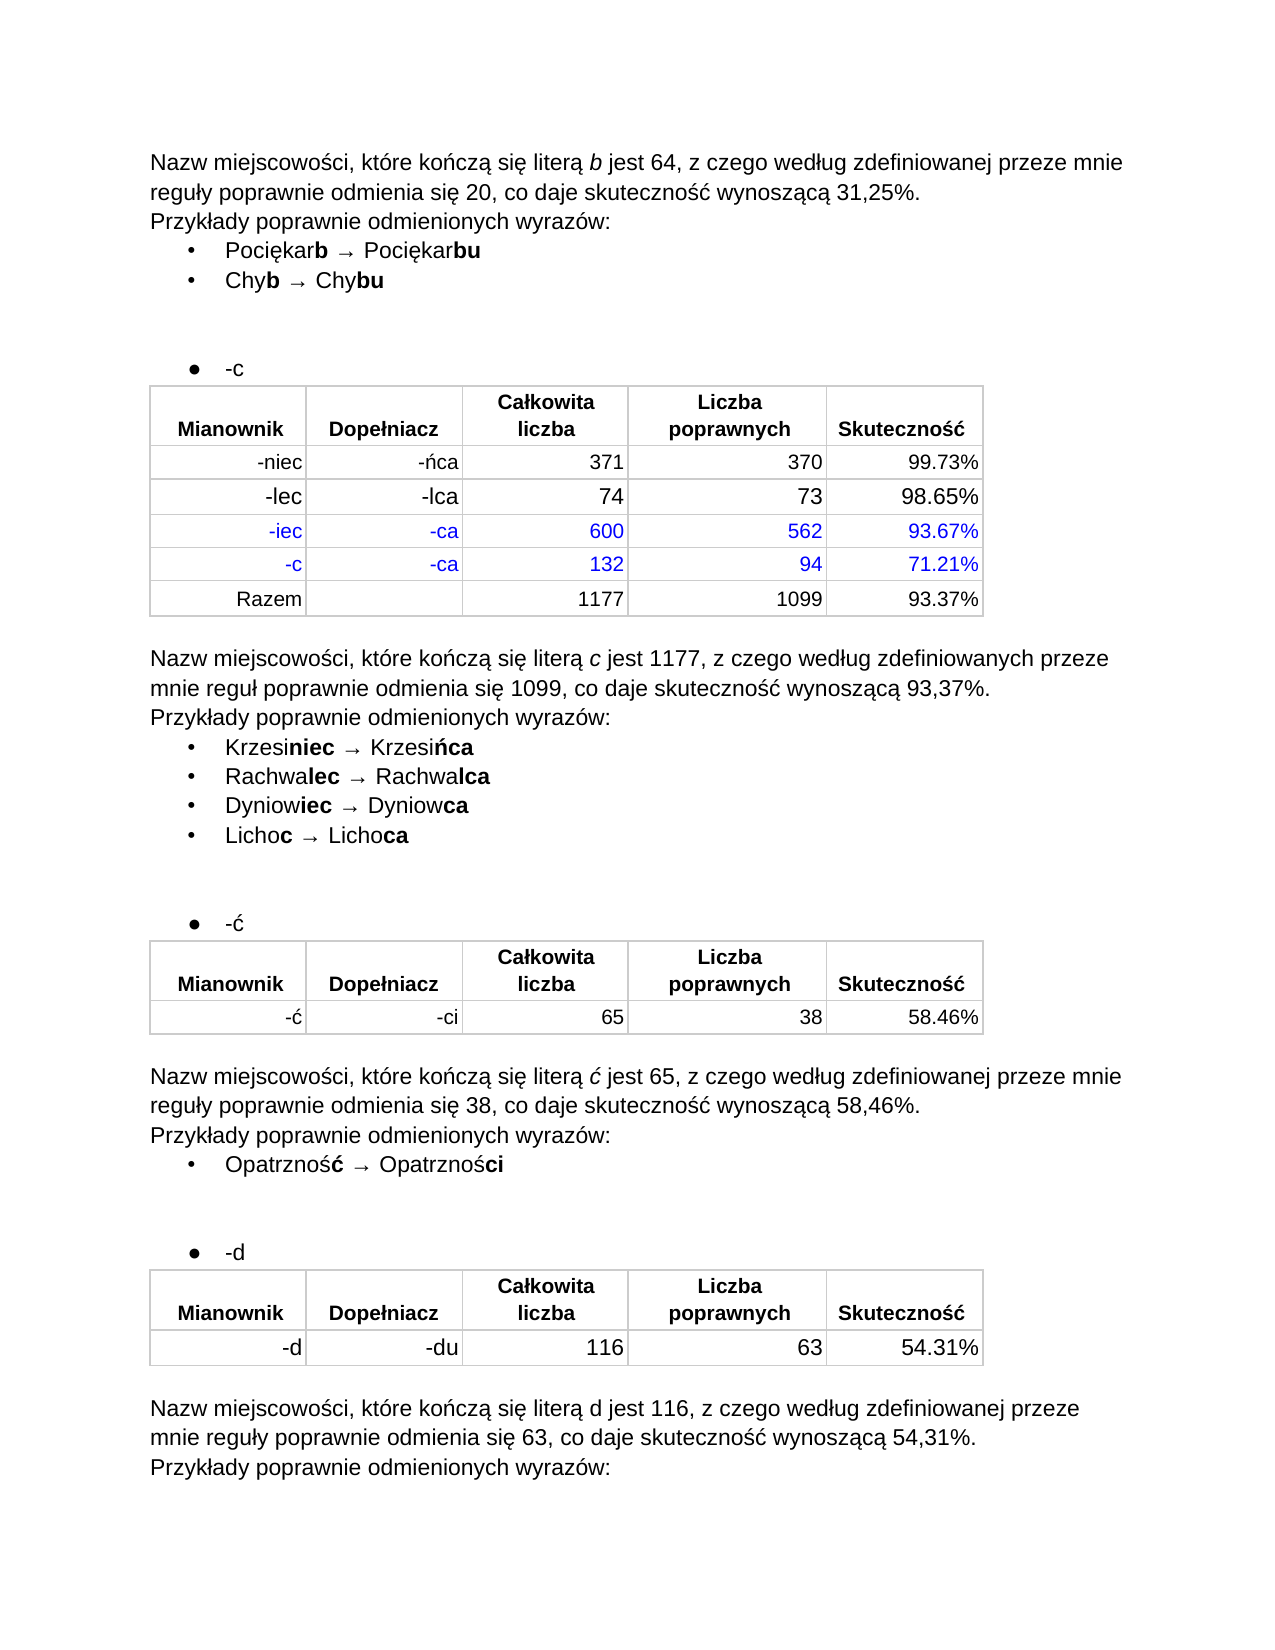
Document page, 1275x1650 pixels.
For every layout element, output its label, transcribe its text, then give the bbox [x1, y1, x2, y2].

table_cell 94 [629, 548, 826, 580]
text Przykłady poprawnie odmienionych wyrazów: [150, 1122, 1125, 1148]
list -d [187, 1240, 1125, 1266]
table_cell 73 [629, 480, 826, 513]
table_cell -lec [151, 480, 305, 513]
table_cell 99.73% [827, 446, 982, 478]
table_cell 63 [629, 1331, 826, 1365]
text Nazw miejscowości, które kończą się literą d jest 116, z czego według zdefiniowanej przeze mnie reguły poprawnie odmienia się 63, co daje skuteczność wynoszącą 54,31%. [150, 1396, 1125, 1451]
table_cell 1099 [629, 581, 826, 615]
table_cell -d [151, 1331, 305, 1365]
table_cell -ć [151, 1001, 305, 1033]
table_cell -niec [151, 446, 305, 478]
table_cell 38 [629, 1001, 826, 1033]
table_header Dopełniacz [307, 1271, 462, 1329]
text Nazw miejscowości, które kończą się literą ć jest 65, z czego według zdefiniowanej przeze mnie reguły poprawnie odmienia się 38, co daje skuteczność wynoszącą 58,46%. [150, 1064, 1125, 1119]
table_cell 93.67% [827, 515, 982, 547]
table_header Całkowita liczba [463, 942, 627, 1000]
table_cell 65 [463, 1001, 627, 1033]
table_cell 371 [463, 446, 627, 478]
table_cell Razem [151, 581, 305, 615]
text Nazw miejscowości, które kończą się literą c jest 1177, z czego według zdefiniowanych przeze mnie reguł poprawnie odmienia się 1099, co daje skuteczność wynoszącą 93,37%. [150, 646, 1125, 701]
table_cell -ca [307, 548, 462, 580]
table_cell 71.21% [827, 548, 982, 580]
table_header Całkowita liczba [463, 387, 627, 445]
text Przykłady poprawnie odmienionych wyrazów: [150, 705, 1125, 731]
table_cell -du [307, 1331, 462, 1365]
table_cell 562 [629, 515, 826, 547]
list Pociękarb → Pociękarbu [187, 238, 1125, 264]
list Opatrzność → Opatrzności [187, 1152, 1125, 1177]
table_header Dopełniacz [307, 942, 462, 1000]
list -ć [187, 911, 1125, 936]
table_cell 58.46% [827, 1001, 982, 1033]
table_cell -iec [151, 515, 305, 547]
text Przykłady poprawnie odmienionych wyrazów: [150, 1454, 1125, 1480]
table_cell -ńca [307, 446, 462, 478]
table_header Mianownik [151, 942, 305, 1000]
table_header Mianownik [151, 387, 305, 445]
table_header Dopełniacz [307, 387, 462, 445]
table_header Liczba poprawnych [629, 387, 826, 445]
table_cell -ca [307, 515, 462, 547]
table_header Całkowita liczba [463, 1271, 627, 1329]
list -c [187, 356, 1125, 381]
table_cell -ci [307, 1001, 462, 1033]
table_cell 132 [463, 548, 627, 580]
list Lichoc → Lichoca [187, 822, 1125, 848]
list Rachwalec → Rachwalca [187, 764, 1125, 789]
table_header Skuteczność [827, 387, 982, 445]
table_header Skuteczność [827, 1271, 982, 1329]
table_cell [307, 581, 462, 615]
table_cell 116 [463, 1331, 627, 1365]
table_cell 600 [463, 515, 627, 547]
text Przykłady poprawnie odmienionych wyrazów: [150, 209, 1125, 234]
table_cell 1177 [463, 581, 627, 615]
table_cell -lca [307, 480, 462, 513]
table_cell 54.31% [827, 1331, 982, 1365]
table_cell 98.65% [827, 480, 982, 513]
table_header Skuteczność [827, 942, 982, 1000]
list Chyb → Chybu [187, 267, 1125, 293]
table_cell 93.37% [827, 581, 982, 615]
table_cell 370 [629, 446, 826, 478]
table_cell -c [151, 548, 305, 580]
list Krzesiniec → Krzesińca [187, 734, 1125, 760]
table_header Liczba poprawnych [629, 1271, 826, 1329]
table_cell 74 [463, 480, 627, 513]
table_header Mianownik [151, 1271, 305, 1329]
list Dyniowiec → Dyniowca [187, 793, 1125, 819]
table_header Liczba poprawnych [629, 942, 826, 1000]
text Nazw miejscowości, które kończą się literą b jest 64, z czego według zdefiniowanej przeze mnie reguły poprawnie odmienia się 20, co daje skuteczność wynoszącą 31,25%. [150, 150, 1125, 205]
